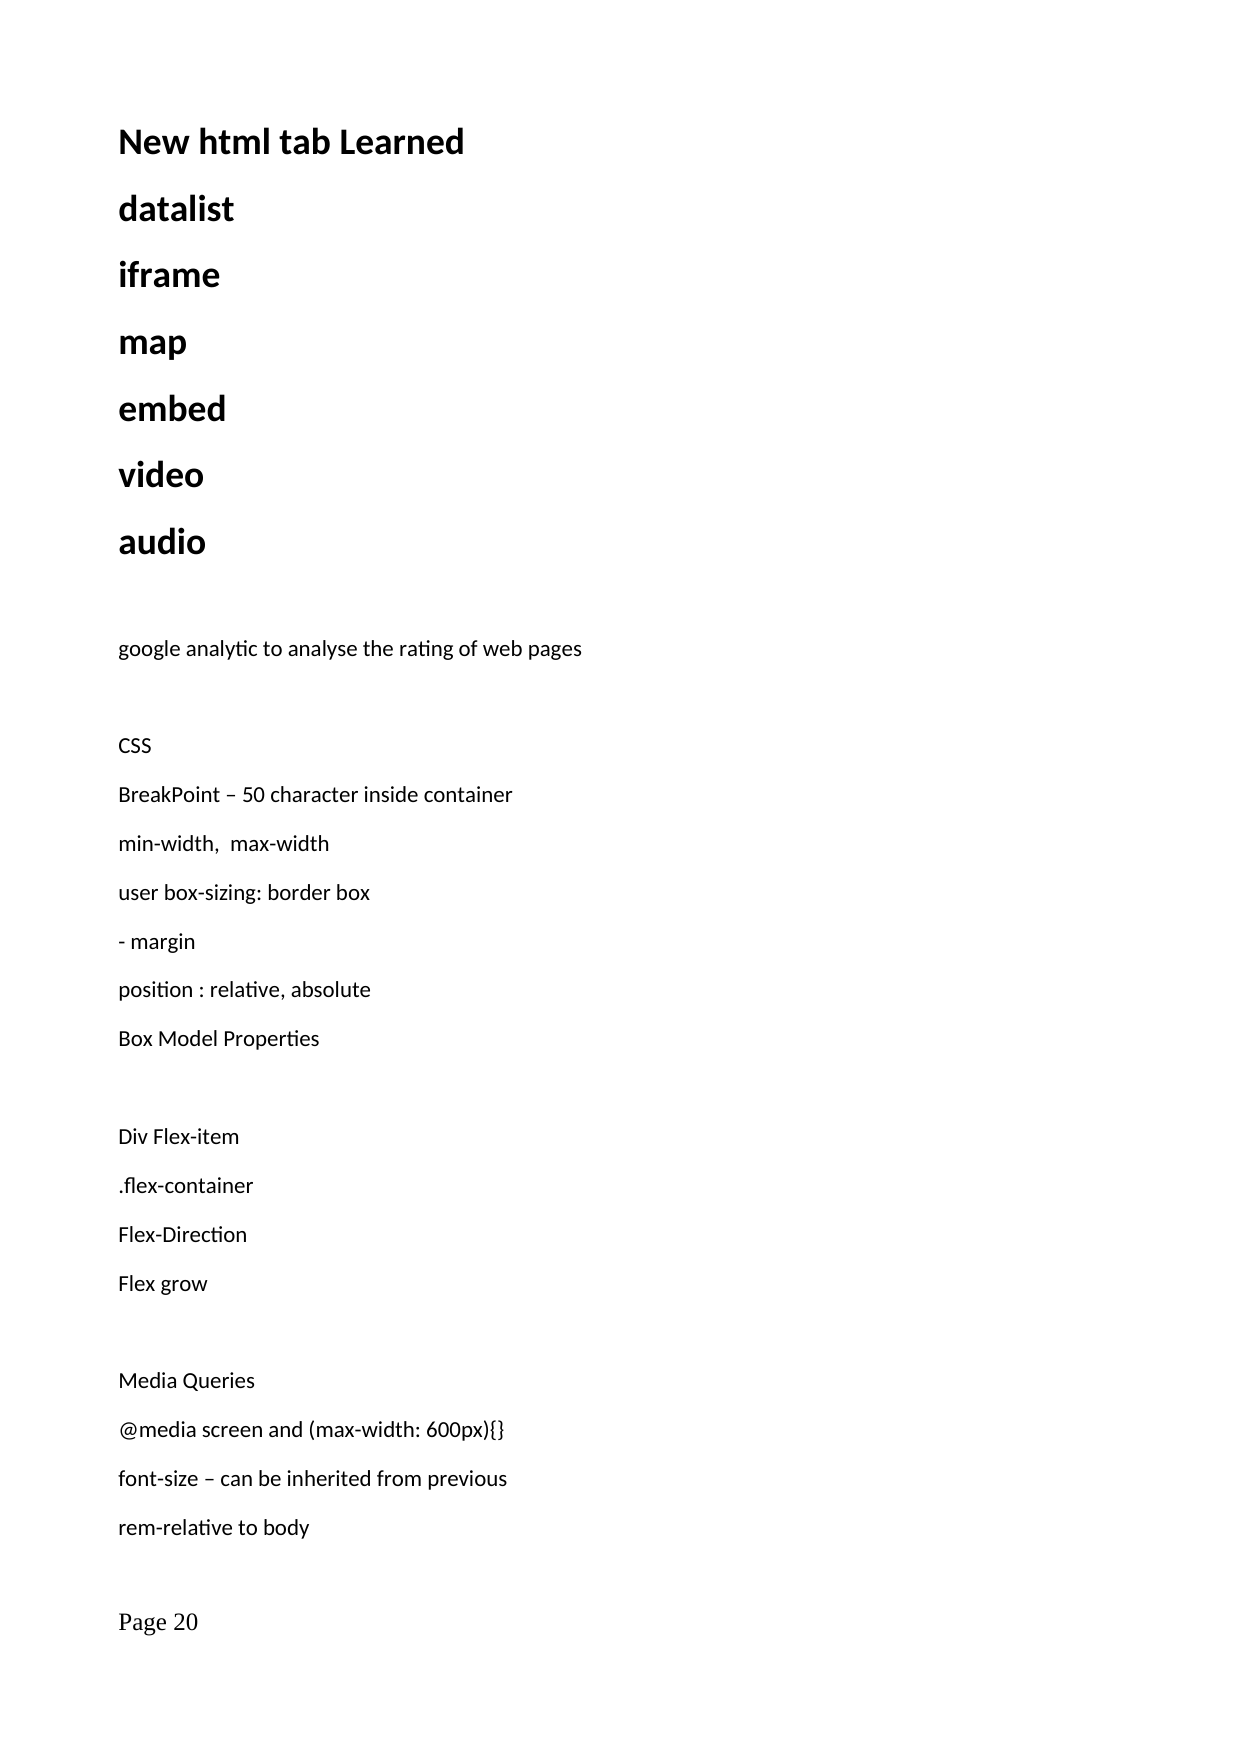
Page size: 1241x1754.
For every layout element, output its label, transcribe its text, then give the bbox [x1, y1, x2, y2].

text user box-sizing: border box [118, 878, 1122, 906]
text datalist [118, 185, 1122, 231]
text @media screen and (max-width: 600px){} [118, 1415, 1122, 1443]
text map [118, 318, 1122, 364]
text - margin [118, 927, 1122, 955]
text embed [118, 385, 1122, 431]
text Flex grow [118, 1269, 1122, 1297]
text font-size – can be inherited from previous [118, 1464, 1122, 1492]
text Flex-Direction [118, 1220, 1122, 1248]
text BreakPoint – 50 character inside container [118, 780, 1122, 808]
text audio [118, 518, 1122, 564]
text .flex-container [118, 1171, 1122, 1199]
text position : relative, absolute [118, 976, 1122, 1004]
text min-width, max-width [118, 829, 1122, 857]
text CSS [118, 731, 1122, 759]
text google analytic to analyse the rating of web pages [118, 634, 1122, 662]
text video [118, 451, 1122, 497]
text Div Flex-item [118, 1122, 1122, 1150]
text New html tab Learned [118, 118, 1122, 164]
text Box Model Properties [118, 1024, 1122, 1052]
text iframe [118, 251, 1122, 297]
text Media Queries [118, 1366, 1122, 1394]
text rem-relative to body [118, 1513, 1122, 1541]
